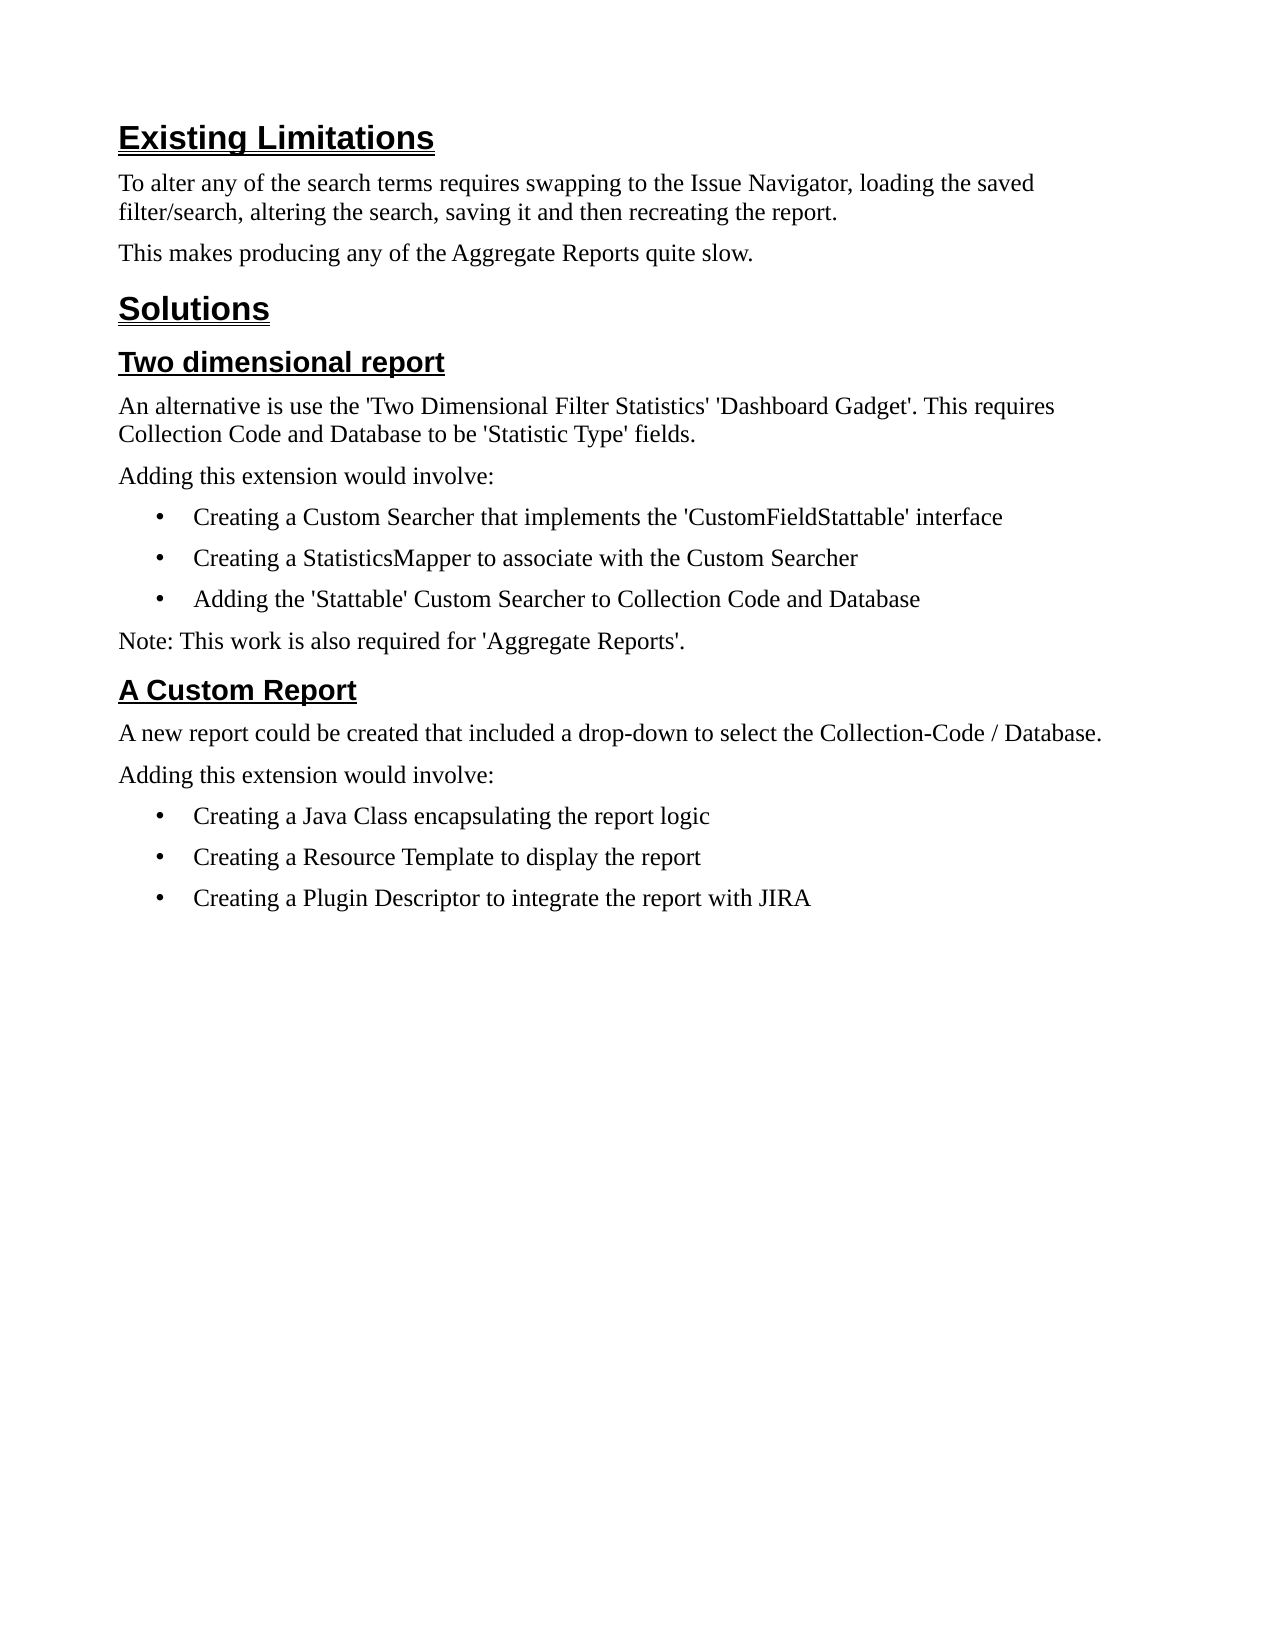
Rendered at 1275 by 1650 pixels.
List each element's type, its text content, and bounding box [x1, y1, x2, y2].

text Adding this extension would involve: [118, 461, 1157, 489]
list Adding the 'Stattable' Custom Searcher to Collection Code and Database [156, 584, 1157, 613]
list Creating a Plugin Descriptor to integrate the report with JIRA [156, 883, 1157, 912]
list Creating a Resource Template to display the report [156, 842, 1157, 871]
text To alter any of the search terms requires swapping to the Issue Navigator, loading the saved filter/search, altering the search, saving it and then recreating the report. [118, 168, 1157, 226]
list Creating a Java Class encapsulating the report logic [156, 801, 1157, 830]
subtitle A Custom Report [118, 673, 1157, 707]
text An alternative is use the 'Two Dimensional Filter Statistics' 'Dashboard Gadget'. This requires Collection Code and Database to be 'Statistic Type' fields. [118, 391, 1157, 448]
list Creating a StatisticsMapper to associate with the Custom Searcher [156, 543, 1157, 572]
subtitle Two dimensional report [118, 345, 1157, 379]
list Creating a Custom Searcher that implements the 'CustomFieldStattable' interface [156, 502, 1157, 531]
text Note: This work is also required for 'Aggregate Reports'. [118, 626, 1157, 654]
text Adding this extension would involve: [118, 760, 1157, 788]
text This makes producing any of the Aggregate Reports quite slow. [118, 238, 1157, 267]
subtitle Existing Limitations [118, 118, 1157, 157]
subtitle Solutions [118, 289, 1157, 327]
text A new report could be created that included a drop-down to select the Collection-Code / Database. [118, 718, 1157, 747]
